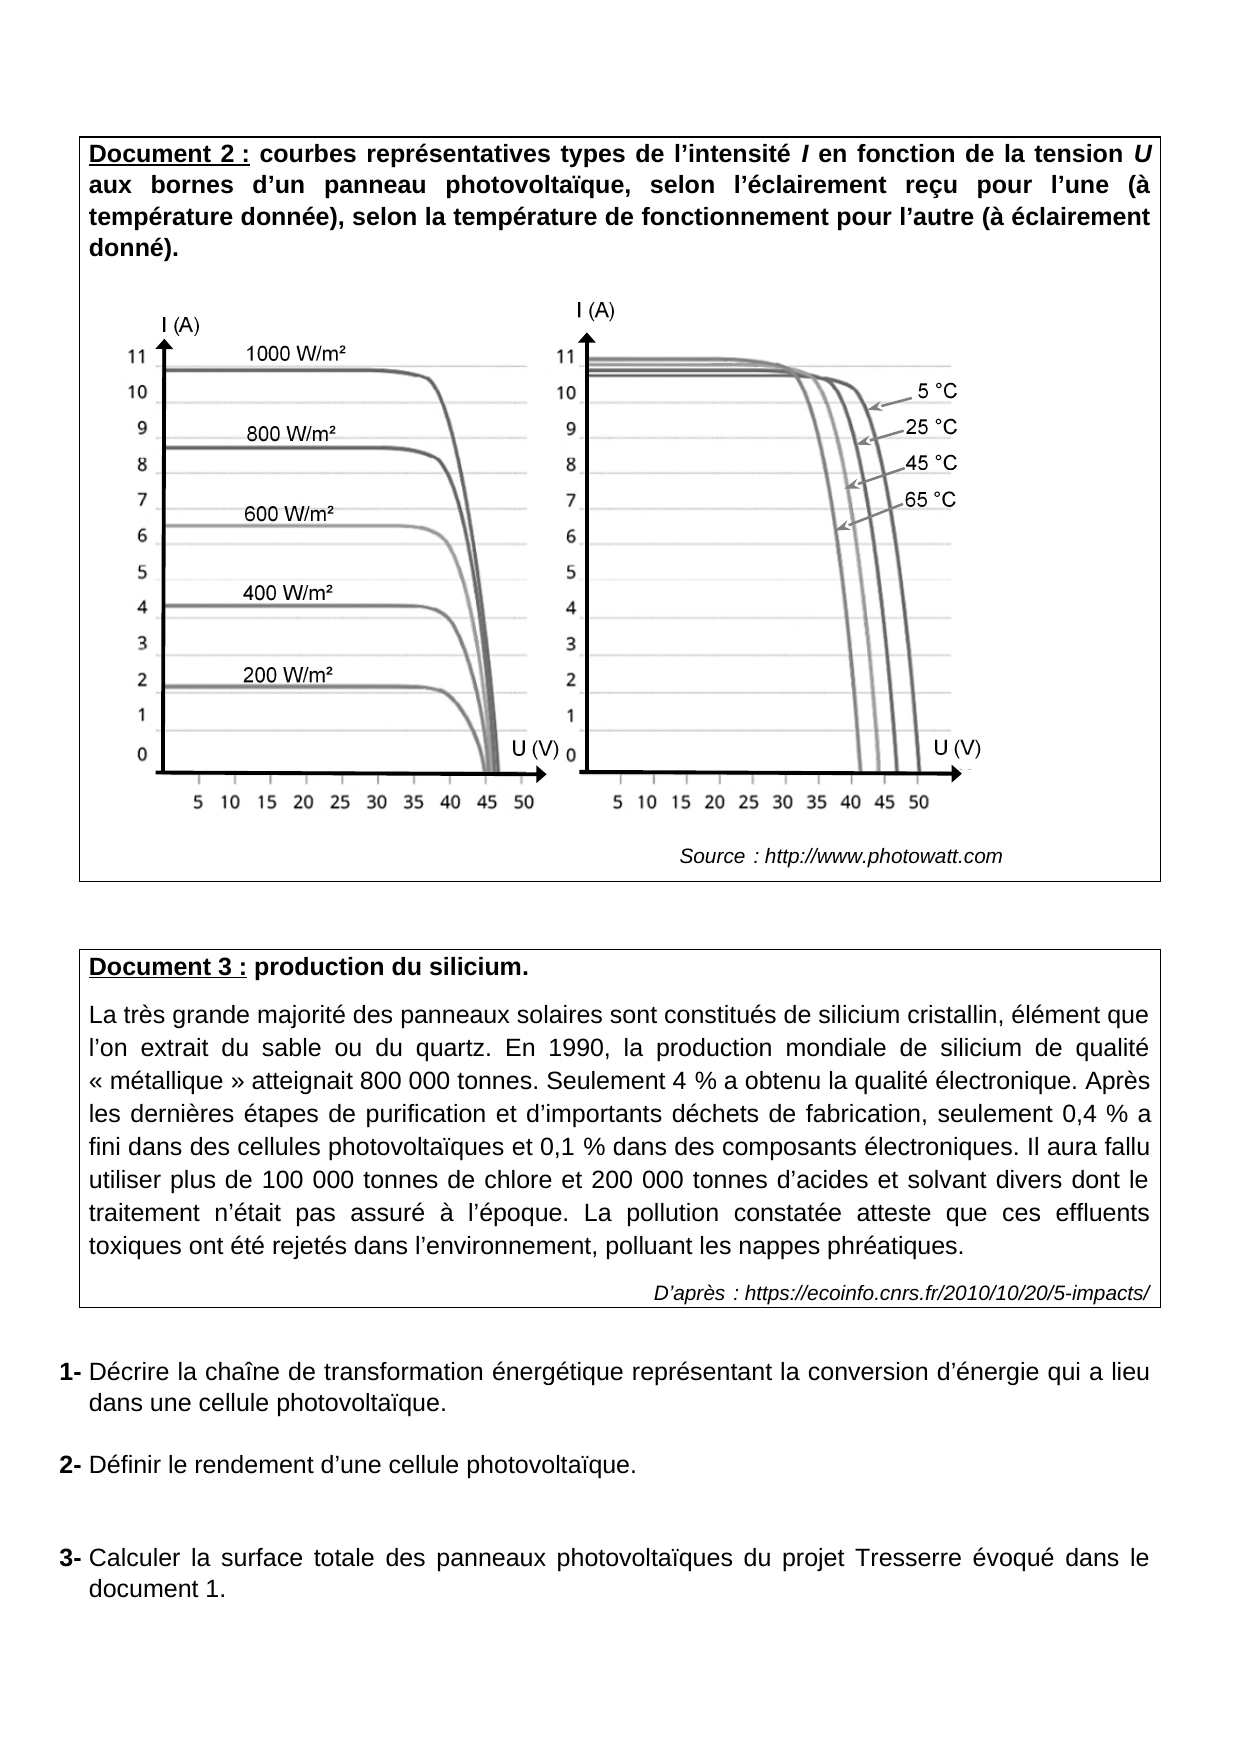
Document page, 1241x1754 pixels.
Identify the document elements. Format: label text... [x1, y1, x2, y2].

text Document 2 : courbes représentatives types de l’intensité I en fonction de la tension U aux bornes d’un panneau photovoltaïque, selon l’éclairement reçu pour l’une (à température donnée), selon la température de fonctionnement pour l’autre (à éclairement donné). [80, 138, 1160, 261]
list Décrire la chaîne de transformation énergétique représentant la conversion d’énergie qui a lieu dans une cellule photovoltaïque. [59, 1357, 1152, 1416]
text D’après : https://ecoinfo.cnrs.fr/2010/10/20/5-impacts/ [80, 1277, 1160, 1307]
text La très grande majorité des panneaux solaires sont constitués de silicium cristallin, élément que l’on extrait du sable ou du quartz. En 1990, la production mondiale de silicium de qualité « métallique » atteignait 800 000 tonnes. Seulement 4 % a obtenu la qualité électronique. Après les dernières étapes de purification et d’importants déchets de fabrication, seulement 0,4 % a fini dans des cellules photovoltaïques et 0,1 % dans des composants électroniques. Il aura fallu utiliser plus de 100 000 tonnes de chlore et 200 000 tonnes d’acides et solvant divers dont le traitement n’était pas assuré à l’époque. La pollution constatée atteste que ces effluents toxiques ont été rejetés dans l’environnement, polluant les nappes phréatiques. [80, 997, 1160, 1260]
text Source : http://www.photowatt.com [104, 843, 1005, 867]
list Définir le rendement d’une cellule photovoltaïque. [59, 1450, 1152, 1478]
text Document 3 : production du silicium. [80, 950, 1160, 981]
list Calculer la surface totale des panneaux photovoltaïques du projet Tresserre évoqué dans le document 1. [59, 1543, 1152, 1603]
